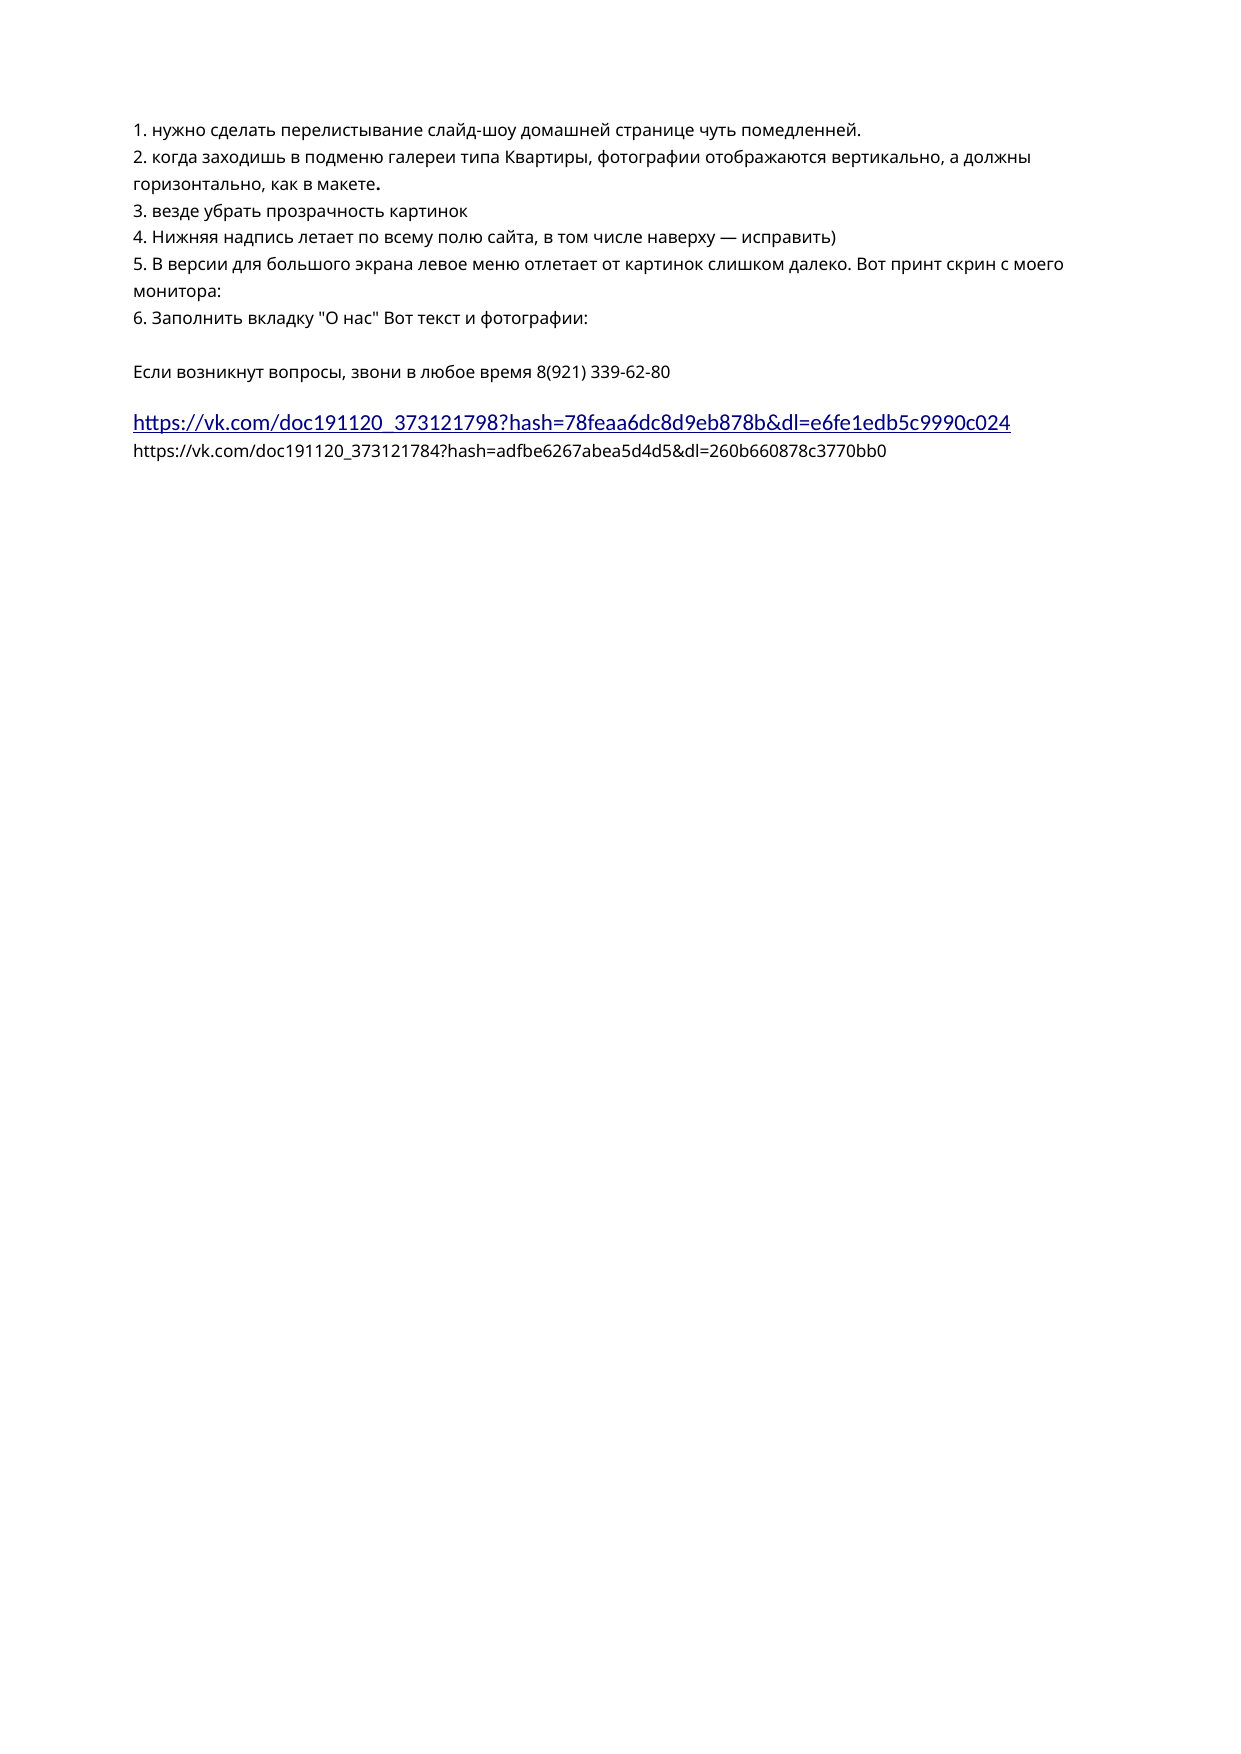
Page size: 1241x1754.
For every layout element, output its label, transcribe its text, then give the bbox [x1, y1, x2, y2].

text https://vk.com/doc191120_373121798?hash=78feaa6dc8d9eb878b&dl=e6fe1edb5c9990c024 https://vk.com/doc191120_373121784?hash=adfbe6267abea5d4d5&dl=260b660878c3770bb0 [133, 408, 1152, 463]
text 1. нужно сделать перелистывание слайд-шоу домашней странице чуть помедленней. 2. когда заходишь в подменю галереи типа Квартиры, фотографии отображаются вертикально, а должны горизонтально, как в макете. 3. везде убрать прозрачность картинок 4. Нижняя надпись летает по всему полю сайта, в том числе наверху — исправить) 5. В версии для большого экрана левое меню отлетает от картинок слишком далеко. Вот принт скрин с моего монитора: 6. Заполнить вкладку "О нас" Вот текст и фотографии: Если возникнут вопросы, звони в любое время 8(921) 339-62-80 [133, 118, 1152, 383]
